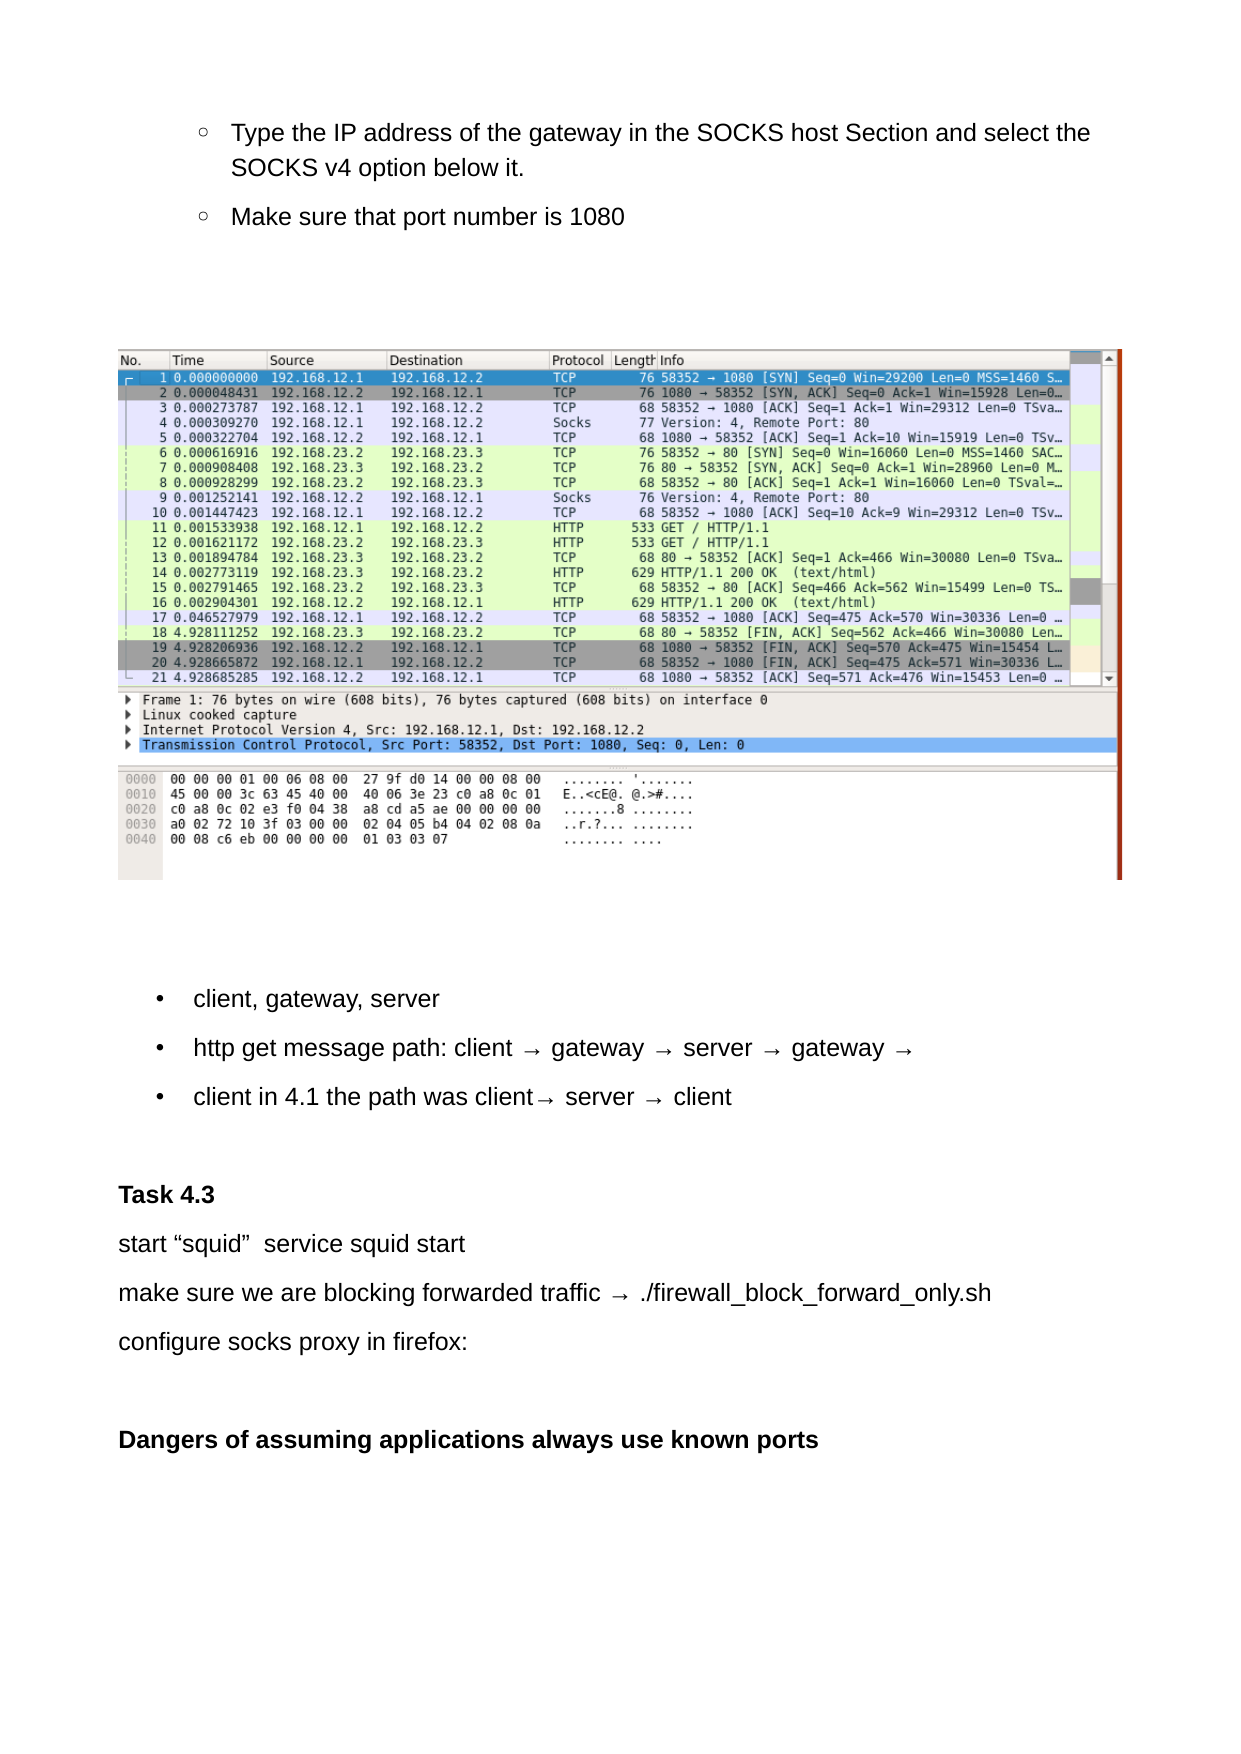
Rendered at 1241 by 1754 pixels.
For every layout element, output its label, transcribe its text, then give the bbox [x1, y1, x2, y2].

list client in 4.1 the path was client→ server → client [156, 1082, 1122, 1111]
text Dangers of assuming applications always use known ports [118, 1426, 1122, 1454]
list client, gateway, server [156, 984, 1122, 1012]
text Task 4.3 [118, 1180, 1122, 1209]
list Type the IP address of the gateway in the SOCKS host Section and select the SOCKS v4 option below it. [193, 118, 1122, 181]
text configure socks proxy in firefox: [118, 1327, 1122, 1356]
list http get message path: client → gateway → server → gateway → [156, 1033, 1122, 1062]
list Make sure that port number is 1080 [193, 202, 1122, 231]
picture [118, 349, 1123, 880]
text start “squid” service squid start [118, 1229, 1122, 1258]
text make sure we are blocking forwarded traffic → ./firewall_block_forward_only.sh [118, 1278, 1122, 1307]
